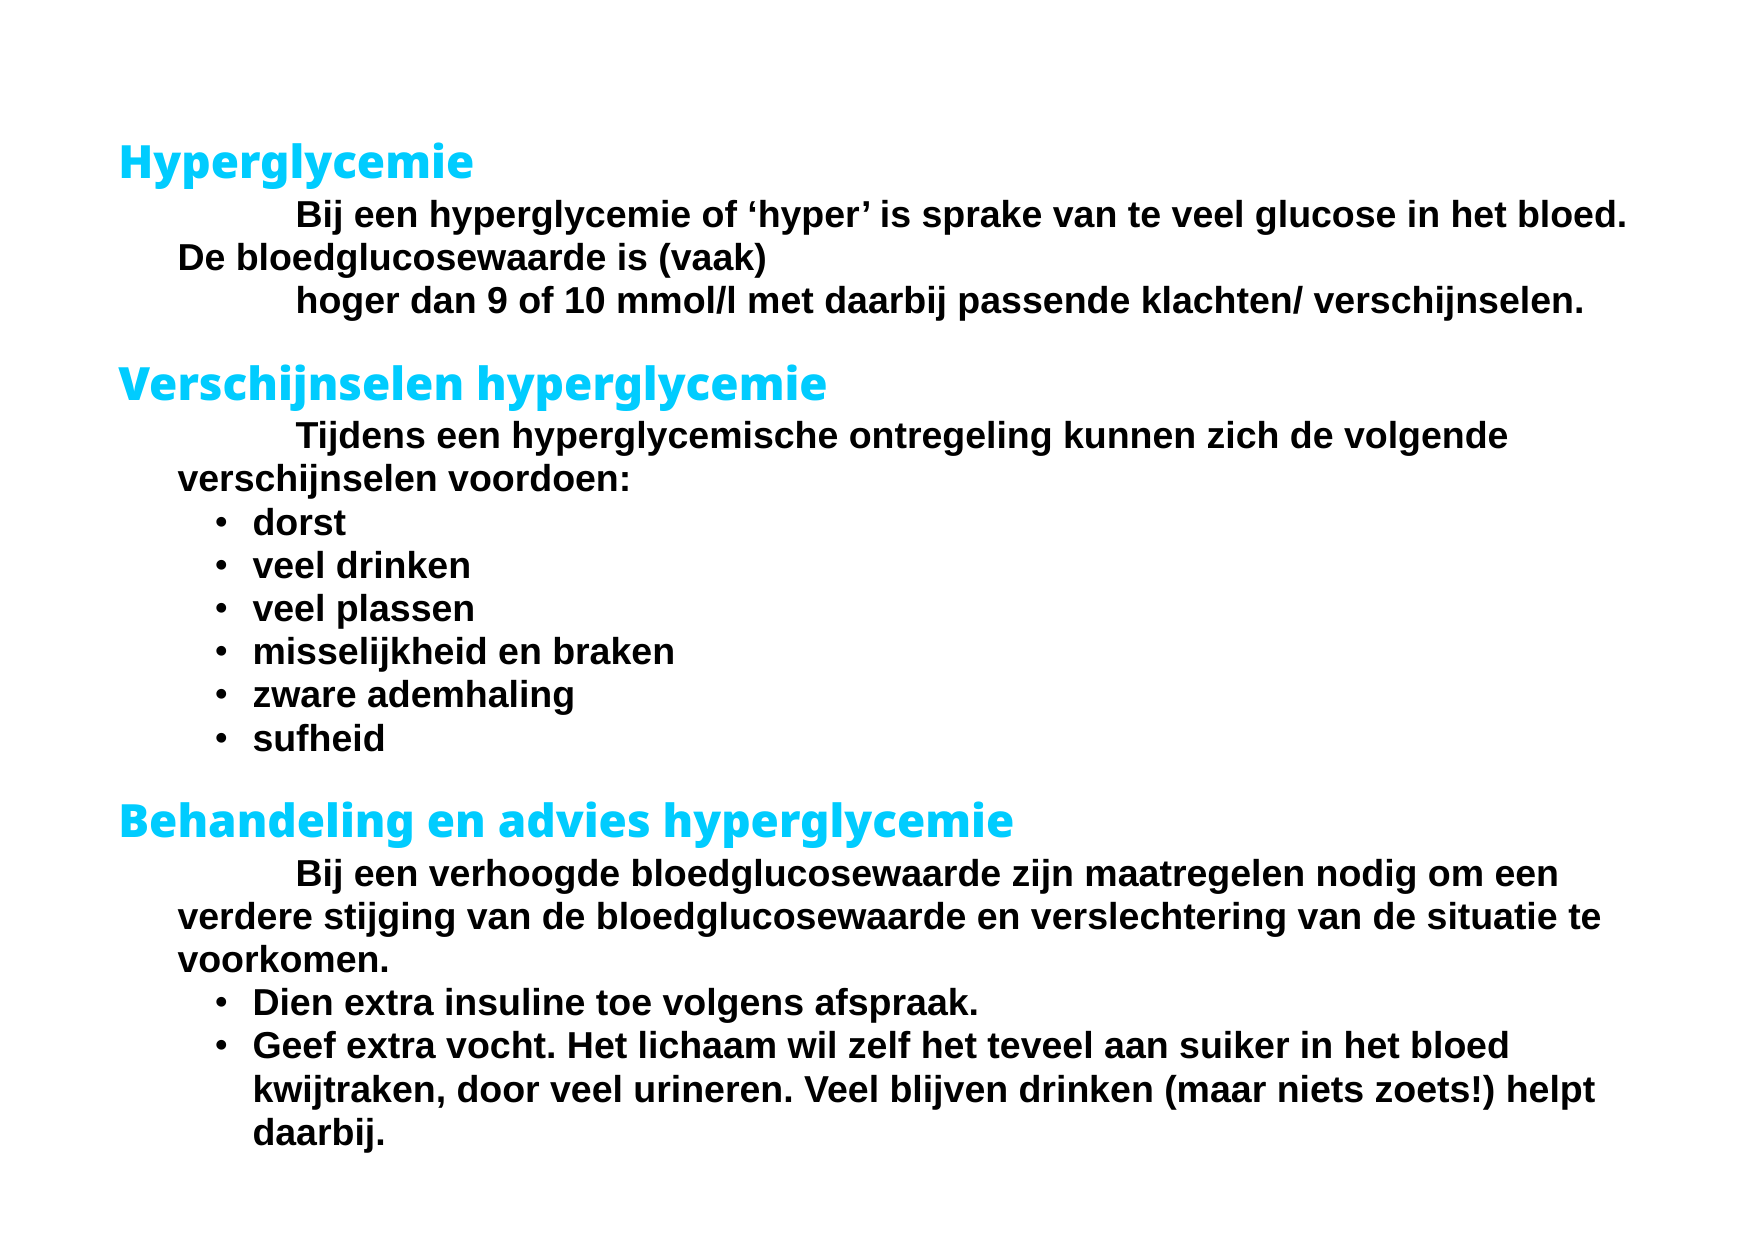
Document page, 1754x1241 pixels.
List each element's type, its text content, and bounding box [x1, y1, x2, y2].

subtitle veel plassen [215, 586, 1636, 629]
subtitle Tijdens een hyperglycemische ontregeling kunnen zich de volgende verschijnselen voordoen: [177, 413, 1636, 500]
subtitle Hyperglycemie [118, 130, 1636, 192]
subtitle Geef extra vocht. Het lichaam wil zelf het teveel aan suiker in het bloed kwijtraken, door veel urineren. Veel blijven drinken (maar niets zoets!) helpt daarbij. [215, 1024, 1636, 1153]
subtitle veel drinken [215, 543, 1636, 586]
subtitle dorst [215, 500, 1636, 543]
subtitle Bij een verhoogde bloedglucosewaarde zijn maatregelen nodig om een verdere stijging van de bloedglucosewaarde en verslechtering van de situatie te voorkomen. [177, 851, 1636, 980]
subtitle Behandeling en advies hyperglycemie [118, 789, 1636, 851]
subtitle Dien extra insuline toe volgens afspraak. [215, 980, 1636, 1024]
subtitle sufheid [215, 716, 1636, 759]
subtitle misselijkheid en braken [215, 629, 1636, 673]
subtitle Verschijnselen hyperglycemie [118, 351, 1636, 413]
subtitle hoger dan 9 of 10 mmol/l met daarbij passende klachten/ verschijnselen. [177, 278, 1636, 322]
subtitle zware ademhaling [215, 673, 1636, 716]
subtitle Bij een hyperglycemie of ‘hyper’ is sprake van te veel glucose in het bloed. De bloedglucosewaarde is (vaak) [177, 192, 1636, 278]
